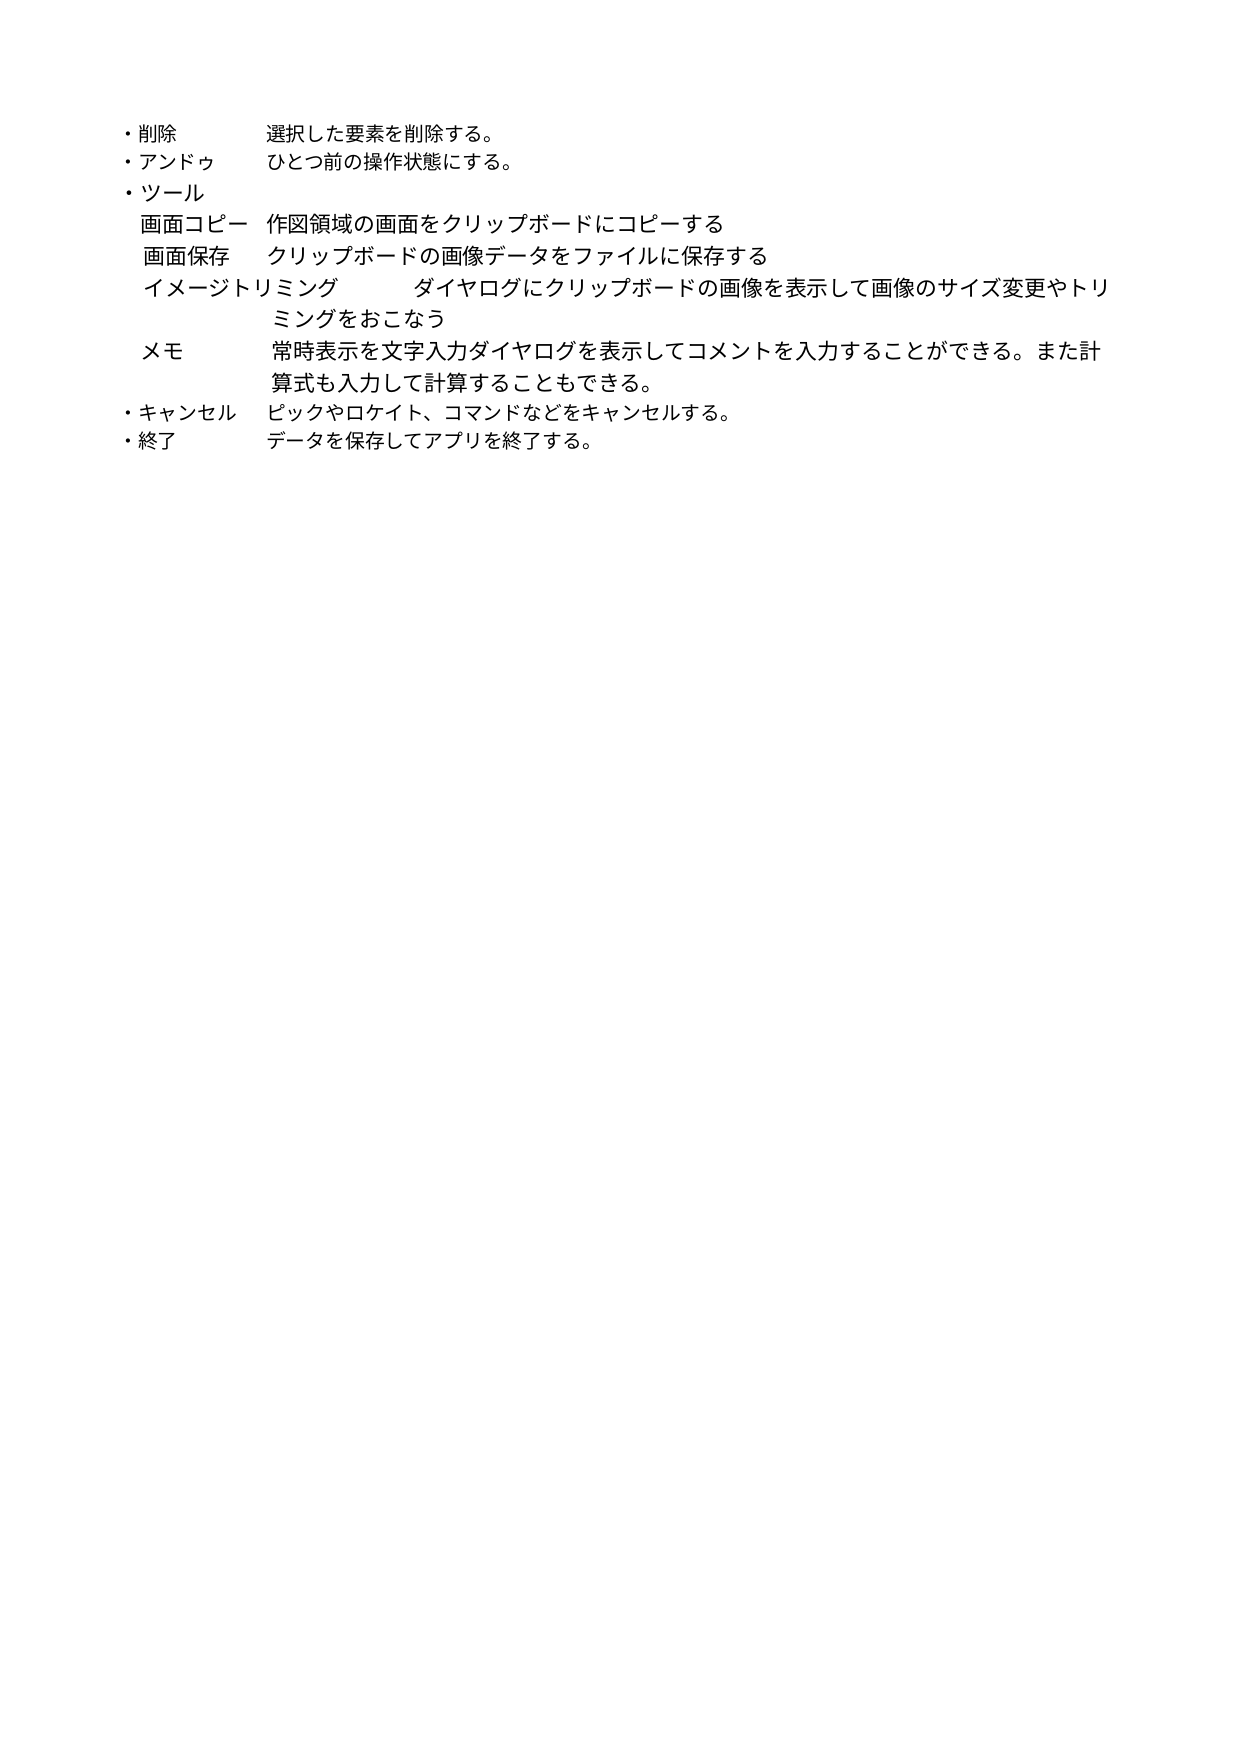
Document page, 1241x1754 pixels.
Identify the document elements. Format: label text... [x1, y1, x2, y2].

text ・キャンセル ピックやロケイト、コマンドなどをキャンセルする。 [118, 397, 1122, 426]
text 画面保存 クリップボードの画像データをファイルに保存する [118, 239, 1122, 271]
text ・アンドゥ ひとつ前の操作状態にする。 [118, 147, 1122, 176]
text ・ツール [118, 176, 1122, 207]
text ・終了 データを保存してアプリを終了する。 [118, 426, 1122, 455]
text イメージトリミング ダイヤログにクリップボードの画像を表示して画像のサイズ変更やトリミングをおこなう [118, 271, 1122, 334]
text ・削除 選択した要素を削除する。 [118, 118, 1122, 147]
text メモ 常時表示を文字入力ダイヤログを表示してコメントを入力することができる。また計算式も入力して計算することもできる。 [118, 334, 1122, 397]
text 画面コピー 作図領域の画面をクリップボードにコピーする [118, 207, 1122, 239]
